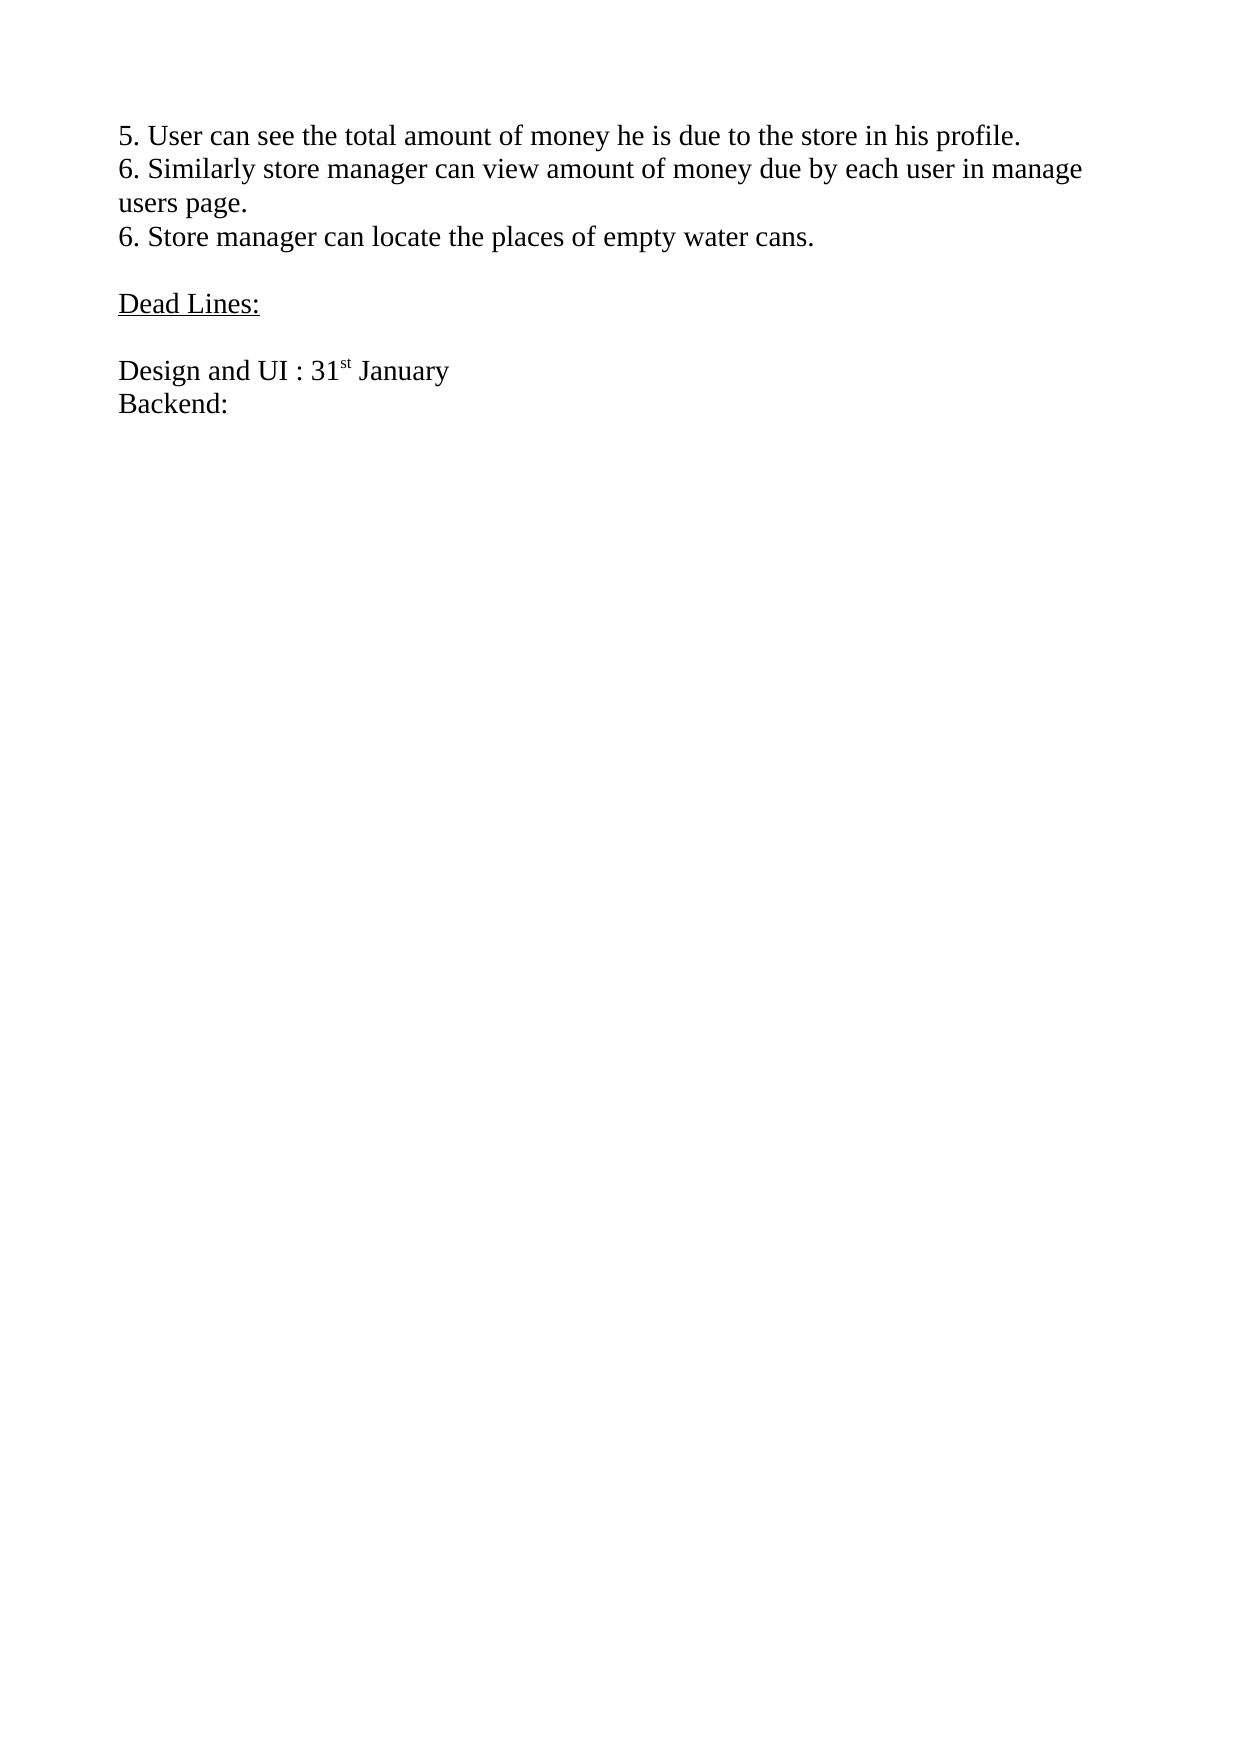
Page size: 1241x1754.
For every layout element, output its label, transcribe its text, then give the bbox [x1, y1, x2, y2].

text 5. User can see the total amount of money he is due to the store in his profile. [118, 118, 1122, 152]
text Design and UI : 31st January [118, 353, 1122, 386]
text 6. Similarly store manager can view amount of money due by each user in manage users page. [118, 152, 1122, 219]
text Dead Lines: [118, 286, 1122, 319]
text 6. Store manager can locate the places of empty water cans. [118, 219, 1122, 252]
text Backend: [118, 386, 1122, 420]
